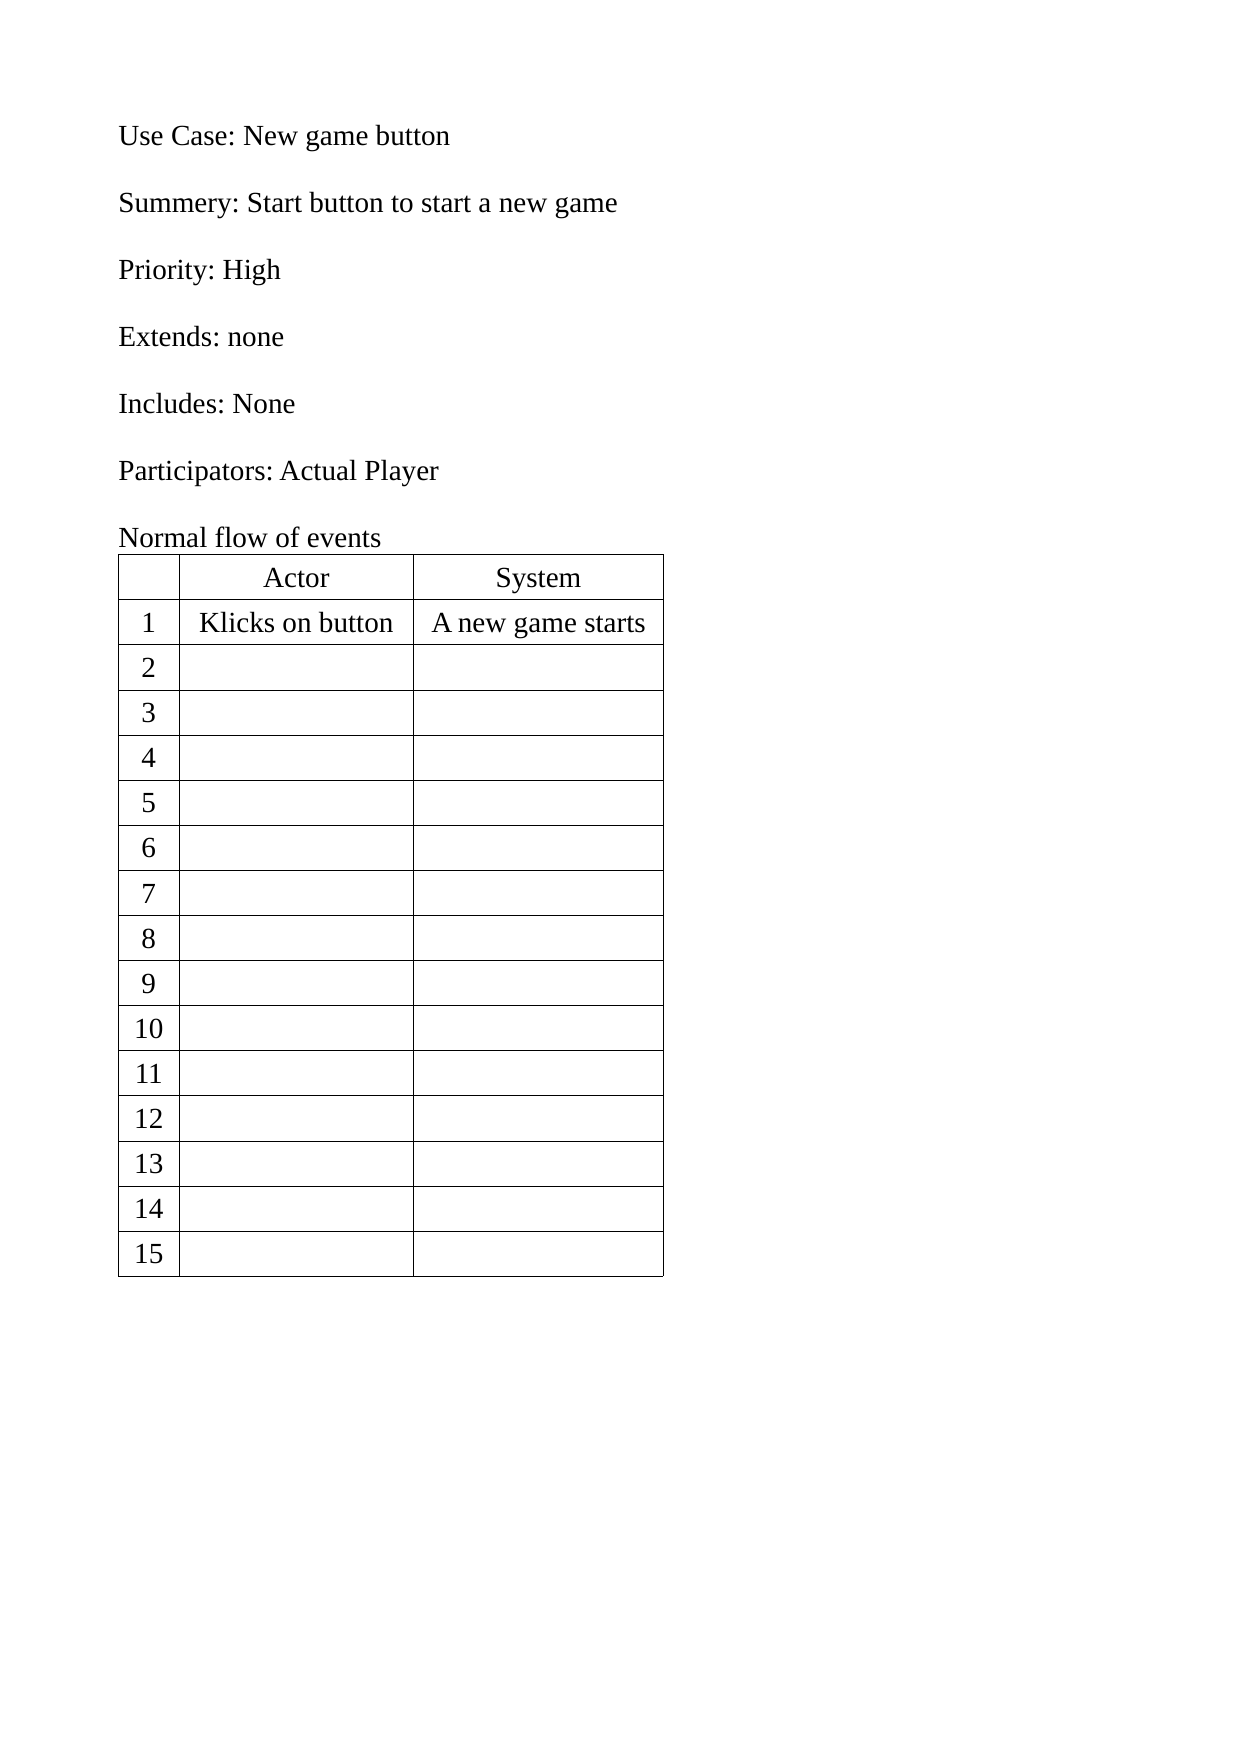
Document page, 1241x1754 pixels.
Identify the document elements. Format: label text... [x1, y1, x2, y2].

text Normal flow of events [118, 521, 1122, 554]
table_cell [414, 1096, 663, 1141]
table_cell 4 [119, 736, 179, 780]
table_cell [414, 1187, 663, 1231]
table_cell [414, 781, 663, 825]
table_cell 13 [119, 1142, 179, 1186]
table_cell 2 [119, 645, 179, 689]
table_cell [180, 1187, 413, 1231]
table_cell 12 [119, 1096, 179, 1141]
table_cell 3 [119, 691, 179, 734]
table_cell [414, 826, 663, 870]
table_header Actor [180, 555, 413, 599]
table_header System [414, 555, 663, 599]
table_header [119, 555, 179, 599]
table_cell [180, 1232, 413, 1276]
table_cell [414, 916, 663, 960]
table_cell [180, 1142, 413, 1186]
table_cell 14 [119, 1187, 179, 1231]
table_cell [414, 691, 663, 734]
text Participators: Actual Player [118, 453, 1122, 487]
table_cell 11 [119, 1051, 179, 1095]
table_cell [180, 961, 413, 1005]
table_cell [180, 1006, 413, 1050]
table_cell A new game starts [414, 600, 663, 644]
table_cell 8 [119, 916, 179, 960]
text Extends: none [118, 319, 1122, 353]
table_cell [414, 645, 663, 689]
table_cell [414, 961, 663, 1005]
table_cell [414, 871, 663, 915]
table_cell 1 [119, 600, 179, 644]
table_cell 15 [119, 1232, 179, 1276]
table_cell [414, 1232, 663, 1276]
table_cell [414, 736, 663, 780]
table_cell 10 [119, 1006, 179, 1050]
text Use Case: New game button [118, 118, 1122, 152]
table_cell 5 [119, 781, 179, 825]
table_cell [180, 781, 413, 825]
table_cell [180, 645, 413, 689]
table_cell [180, 916, 413, 960]
table_cell [180, 871, 413, 915]
table_cell Klicks on button [180, 600, 413, 644]
table_cell 9 [119, 961, 179, 1005]
table_cell 7 [119, 871, 179, 915]
table_cell [180, 691, 413, 734]
table_cell [414, 1006, 663, 1050]
table_cell [414, 1051, 663, 1095]
table_cell [414, 1142, 663, 1186]
table_cell 6 [119, 826, 179, 870]
table_cell [180, 736, 413, 780]
table_cell [180, 1096, 413, 1141]
table_cell [180, 826, 413, 870]
table_cell [180, 1051, 413, 1095]
text Summery: Start button to start a new game [118, 185, 1122, 219]
text Includes: None [118, 386, 1122, 420]
text Priority: High [118, 252, 1122, 286]
